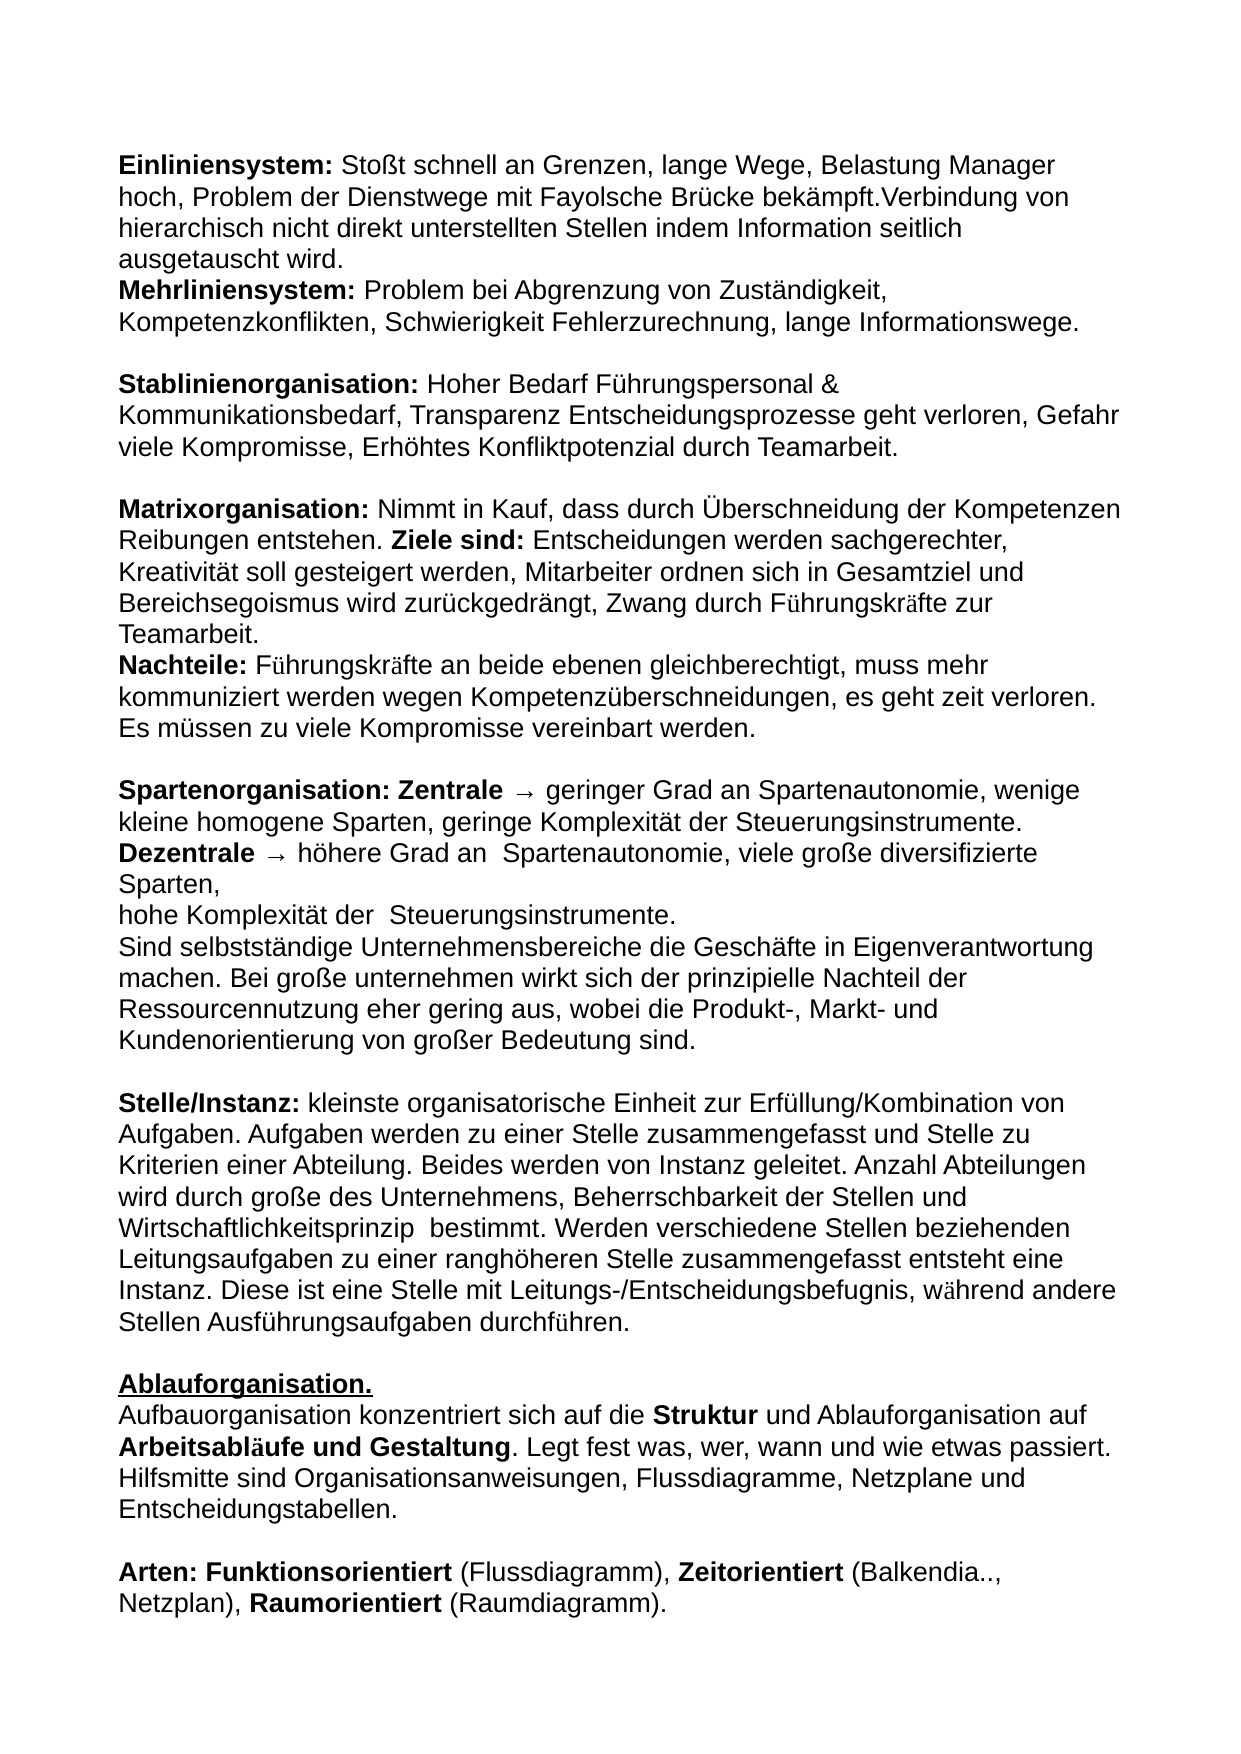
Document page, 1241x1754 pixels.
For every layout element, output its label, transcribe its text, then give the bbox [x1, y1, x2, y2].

text Ablauforganisation. [118, 1368, 1122, 1399]
text Einliniensystem: Stoßt schnell an Grenzen, lange Wege, Belastung Manager hoch, Problem der Dienstwege mit Fayolsche Brücke bekämpft.Verbindung von hierarchisch nicht direkt unterstellten Stellen indem Information seitlich ausgetauscht wird. [118, 149, 1122, 274]
text Dezentrale → höhere Grad an Spartenautonomie, viele große diversifizierte Sparten, [118, 837, 1122, 899]
text Stablinienorganisation: Hoher Bedarf Führungspersonal & Kommunikationsbedarf, Transparenz Entscheidungsprozesse geht verloren, Gefahr viele Kompromisse, Erhöhtes Konfliktpotenzial durch Teamarbeit. [118, 368, 1122, 462]
text Nachteile: Führungskräfte an beide ebenen gleichberechtigt, muss mehr kommuniziert werden wegen Kompetenzüberschneidungen, es geht zeit verloren. Es müssen zu viele Kompromisse vereinbart werden. [118, 649, 1122, 743]
text Arten: Funktionsorientiert (Flussdiagramm), Zeitorientiert (Balkendia.., Netzplan), Raumorientiert (Raumdiagramm). [118, 1556, 1122, 1618]
text Mehrliniensystem: Problem bei Abgrenzung von Zuständigkeit, Kompetenzkonflikten, Schwierigkeit Fehlerzurechnung, lange Informationswege. [118, 274, 1122, 337]
text hohe Komplexität der Steuerungsinstrumente. [118, 899, 1122, 931]
text Hilfsmitte sind Organisationsanweisungen, Flussdiagramme, Netzplane und Entscheidungstabellen. [118, 1462, 1122, 1524]
text Stelle/Instanz: kleinste organisatorische Einheit zur Erfüllung/Kombination von Aufgaben. Aufgaben werden zu einer Stelle zusammengefasst und Stelle zu Kriterien einer Abteilung. Beides werden von Instanz geleitet. Anzahl Abteilungen wird durch große des Unternehmens, Beherrschbarkeit der Stellen und Wirtschaftlichkeitsprinzip bestimmt. Werden verschiedene Stellen beziehenden Leitungsaufgaben zu einer ranghöheren Stelle zusammengefasst entsteht eine Instanz. Diese ist eine Stelle mit Leitungs-/Entscheidungsbefugnis, während andere Stellen Ausführungsaufgaben durchführen. [118, 1087, 1122, 1337]
text Spartenorganisation: Zentrale → geringer Grad an Spartenautonomie, wenige kleine homogene Sparten, geringe Komplexität der Steuerungsinstrumente. [118, 774, 1122, 837]
text Sind selbstständige Unternehmensbereiche die Geschäfte in Eigenverantwortung machen. Bei große unternehmen wirkt sich der prinzipielle Nachteil der Ressourcennutzung eher gering aus, wobei die Produkt-, Markt- und Kundenorientierung von großer Bedeutung sind. [118, 931, 1122, 1056]
text Matrixorganisation: Nimmt in Kauf, dass durch Überschneidung der Kompetenzen Reibungen entstehen. Ziele sind: Entscheidungen werden sachgerechter, Kreativität soll gesteigert werden, Mitarbeiter ordnen sich in Gesamtziel und Bereichsegoismus wird zurückgedrängt, Zwang durch Führungskräfte zur Teamarbeit. [118, 493, 1122, 649]
text Aufbauorganisation konzentriert sich auf die Struktur und Ablauforganisation auf Arbeitsabläufe und Gestaltung. Legt fest was, wer, wann und wie etwas passiert. [118, 1399, 1122, 1462]
